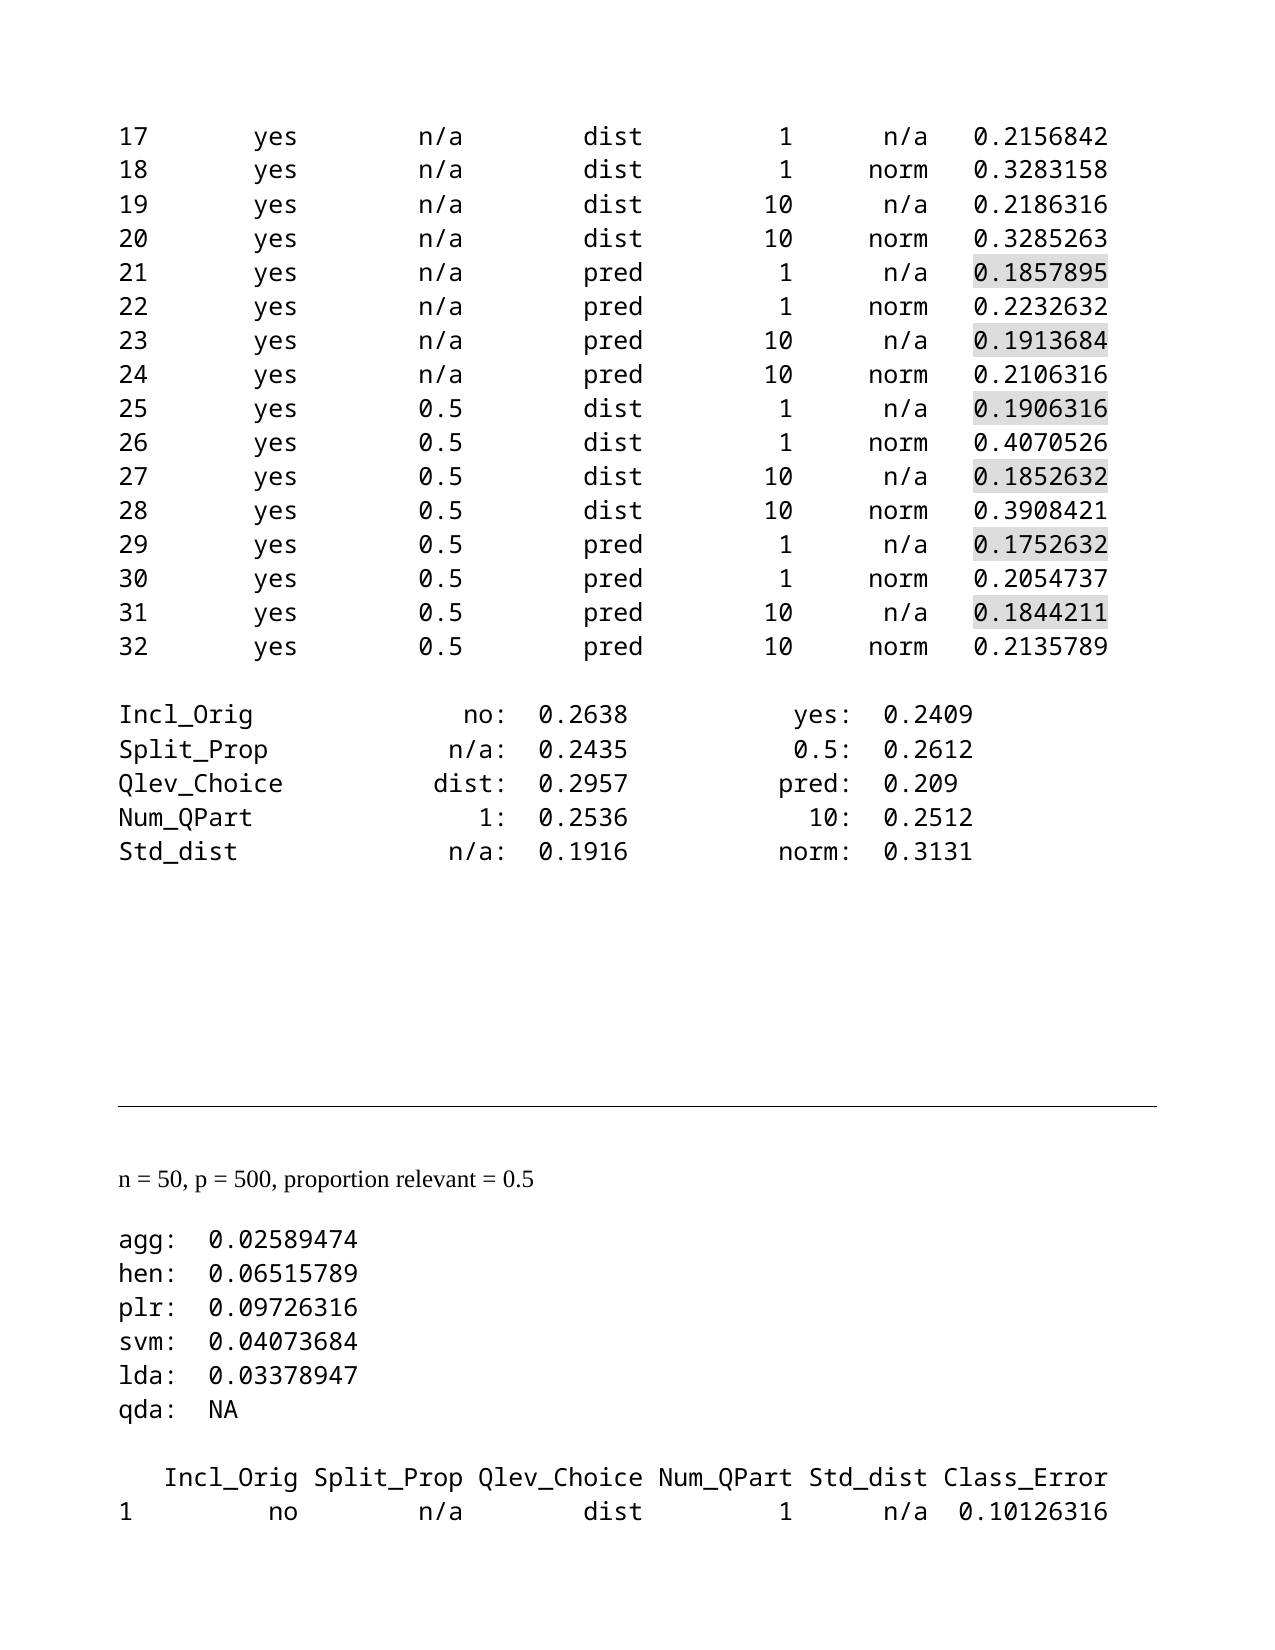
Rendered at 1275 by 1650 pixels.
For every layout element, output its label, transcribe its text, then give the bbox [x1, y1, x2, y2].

text lda: 0.03378947 [118, 1358, 1157, 1392]
text plr: 0.09726316 [118, 1289, 1157, 1323]
text 25 yes 0.5 dist 1 n/a 0.1906316 [118, 391, 1157, 425]
text 26 yes 0.5 dist 1 norm 0.4070526 [118, 425, 1157, 459]
text Qlev_Choice dist: 0.2957 pred: 0.209 [118, 765, 1157, 799]
text 21 yes n/a pred 1 n/a 0.1857895 [118, 254, 1157, 288]
text agg: 0.02589474 [118, 1221, 1157, 1255]
text 29 yes 0.5 pred 1 n/a 0.1752632 [118, 527, 1157, 561]
text n = 50, p = 500, proportion relevant = 0.5 [118, 1164, 1157, 1193]
text svm: 0.04073684 [118, 1323, 1157, 1358]
text 24 yes n/a pred 10 norm 0.2106316 [118, 357, 1157, 391]
text Num_QPart 1: 0.2536 10: 0.2512 [118, 799, 1157, 833]
text 17 yes n/a dist 1 n/a 0.2156842 [118, 118, 1157, 152]
text Split_Prop n/a: 0.2435 0.5: 0.2612 [118, 731, 1157, 765]
text 22 yes n/a pred 1 norm 0.2232632 [118, 288, 1157, 322]
text 32 yes 0.5 pred 10 norm 0.2135789 [118, 629, 1157, 663]
text 23 yes n/a pred 10 n/a 0.1913684 [118, 322, 1157, 357]
text 30 yes 0.5 pred 1 norm 0.2054737 [118, 561, 1157, 595]
text 19 yes n/a dist 10 n/a 0.2186316 [118, 186, 1157, 220]
text 1 no n/a dist 1 n/a 0.10126316 [118, 1494, 1157, 1528]
text Incl_Orig Split_Prop Qlev_Choice Num_QPart Std_dist Class_Error [118, 1460, 1157, 1494]
text Incl_Orig no: 0.2638 yes: 0.2409 [118, 697, 1157, 731]
text qda: NA [118, 1392, 1157, 1426]
text 20 yes n/a dist 10 norm 0.3285263 [118, 220, 1157, 254]
text 27 yes 0.5 dist 10 n/a 0.1852632 [118, 459, 1157, 493]
text 31 yes 0.5 pred 10 n/a 0.1844211 [118, 595, 1157, 629]
text hen: 0.06515789 [118, 1255, 1157, 1289]
text 28 yes 0.5 dist 10 norm 0.3908421 [118, 493, 1157, 527]
text 18 yes n/a dist 1 norm 0.3283158 [118, 152, 1157, 186]
text Std_dist n/a: 0.1916 norm: 0.3131 [118, 833, 1157, 867]
